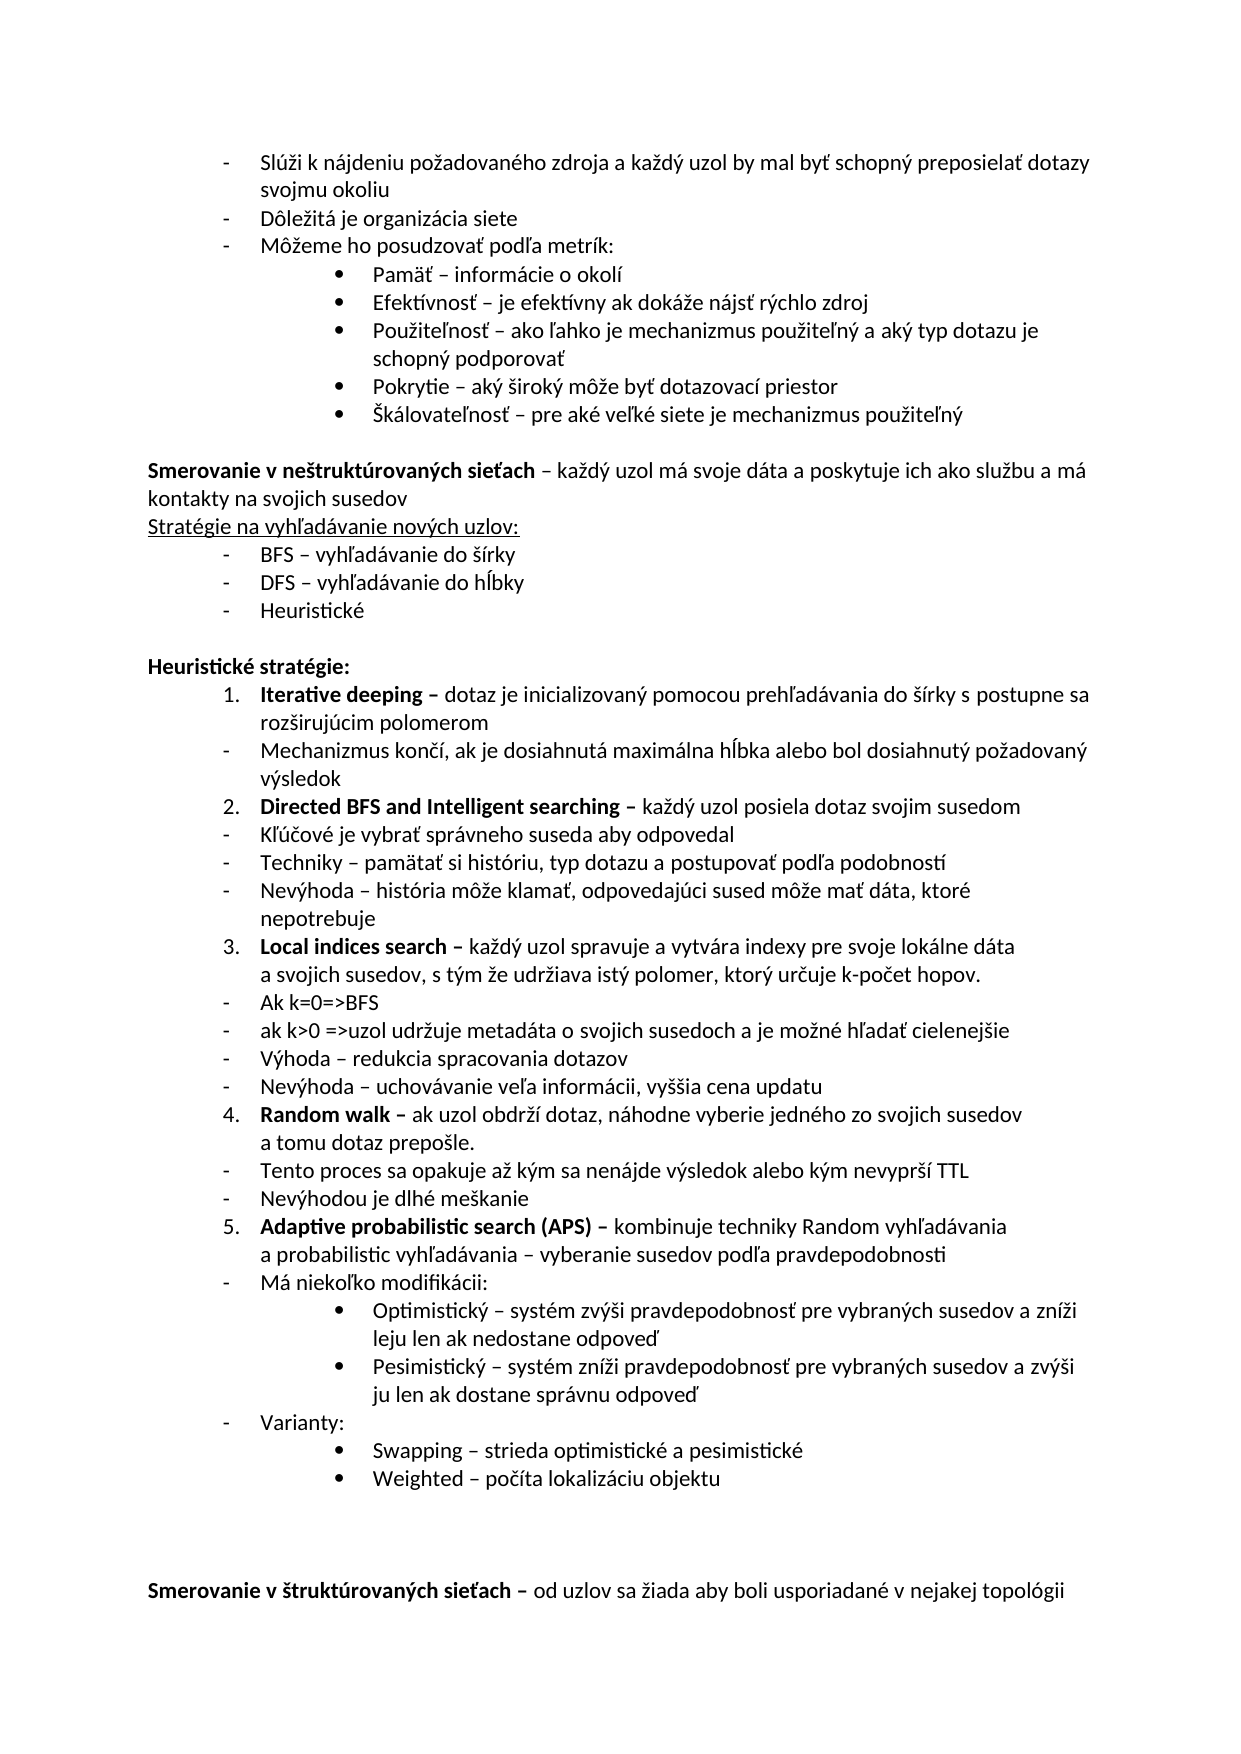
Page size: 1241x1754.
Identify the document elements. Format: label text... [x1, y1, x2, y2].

list Nevýhodou je dlhé meškanie [223, 1184, 1093, 1212]
list Weighted – počíta lokalizáciu objektu [335, 1464, 1093, 1493]
list DFS – vyhľadávanie do hĺbky [223, 568, 1093, 596]
list Pokrytie – aký široký môže byť dotazovací priestor [335, 372, 1093, 400]
list Iterative deeping – dotaz je inicializovaný pomocou prehľadávania do šírky s postupne sa rozširujúcim polomerom [223, 680, 1093, 736]
list Má niekoľko modifikácii: [223, 1268, 1093, 1296]
list Varianty: [223, 1408, 1093, 1437]
list Výhoda – redukcia spracovania dotazov [223, 1044, 1093, 1072]
list BFS – vyhľadávanie do šírky [223, 540, 1093, 568]
list ak k>0 =>uzol udržuje metadáta o svojich susedoch a je možné hľadať cielenejšie [223, 1016, 1093, 1044]
list Random walk – ak uzol obdrží dotaz, náhodne vyberie jedného zo svojich susedov a tomu dotaz prepošle. [223, 1100, 1093, 1156]
list Ak k=0=>BFS [223, 988, 1093, 1016]
list Dôležitá je organizácia siete [223, 204, 1093, 232]
list Škálovateľnosť – pre aké veľké siete je mechanizmus použiteľný [335, 400, 1093, 428]
text Stratégie na vyhľadávanie nových uzlov: [148, 512, 1093, 540]
list Použiteľnosť – ako ľahko je mechanizmus použiteľný a aký typ dotazu je schopný podporovať [335, 316, 1093, 372]
list Nevýhoda – uchovávanie veľa informácii, vyššia cena updatu [223, 1072, 1093, 1100]
list Pesimistický – systém zníži pravdepodobnosť pre vybraných susedov a zvýši ju len ak dostane správnu odpoveď [335, 1352, 1093, 1408]
list Mechanizmus končí, ak je dosiahnutá maximálna hĺbka alebo bol dosiahnutý požadovaný výsledok [223, 736, 1093, 792]
text Smerovanie v štruktúrovaných sieťach – od uzlov sa žiada aby boli usporiadané v nejakej topológii [148, 1577, 1093, 1605]
list Swapping – strieda optimistické a pesimistické [335, 1437, 1093, 1464]
text Heuristické stratégie: [148, 652, 1093, 680]
list Techniky – pamätať si históriu, typ dotazu a postupovať podľa podobností [223, 848, 1093, 876]
list Kľúčové je vybrať správneho suseda aby odpovedal [223, 820, 1093, 848]
list Efektívnosť – je efektívny ak dokáže nájsť rýchlo zdroj [335, 288, 1093, 316]
list Local indices search – každý uzol spravuje a vytvára indexy pre svoje lokálne dáta a svojich susedov, s tým že udržiava istý polomer, ktorý určuje k-počet hopov. [223, 932, 1093, 988]
list Adaptive probabilistic search (APS) – kombinuje techniky Random vyhľadávania a probabilistic vyhľadávania – vyberanie susedov podľa pravdepodobnosti [223, 1212, 1093, 1268]
list Pamäť – informácie o okolí [335, 260, 1093, 288]
list Optimistický – systém zvýši pravdepodobnosť pre vybraných susedov a zníži leju len ak nedostane odpoveď [335, 1296, 1093, 1352]
text Smerovanie v neštruktúrovaných sieťach – každý uzol má svoje dáta a poskytuje ich ako službu a má kontakty na svojich susedov [148, 456, 1093, 512]
list Môžeme ho posudzovať podľa metrík: [223, 232, 1093, 260]
list Heuristické [223, 596, 1093, 624]
list Nevýhoda – história môže klamať, odpovedajúci sused môže mať dáta, ktoré nepotrebuje [223, 876, 1093, 932]
list Directed BFS and Intelligent searching – každý uzol posiela dotaz svojim susedom [223, 792, 1093, 820]
list Slúži k nájdeniu požadovaného zdroja a každý uzol by mal byť schopný preposielať dotazy svojmu okoliu [223, 148, 1093, 204]
list Tento proces sa opakuje až kým sa nenájde výsledok alebo kým nevyprší TTL [223, 1156, 1093, 1184]
